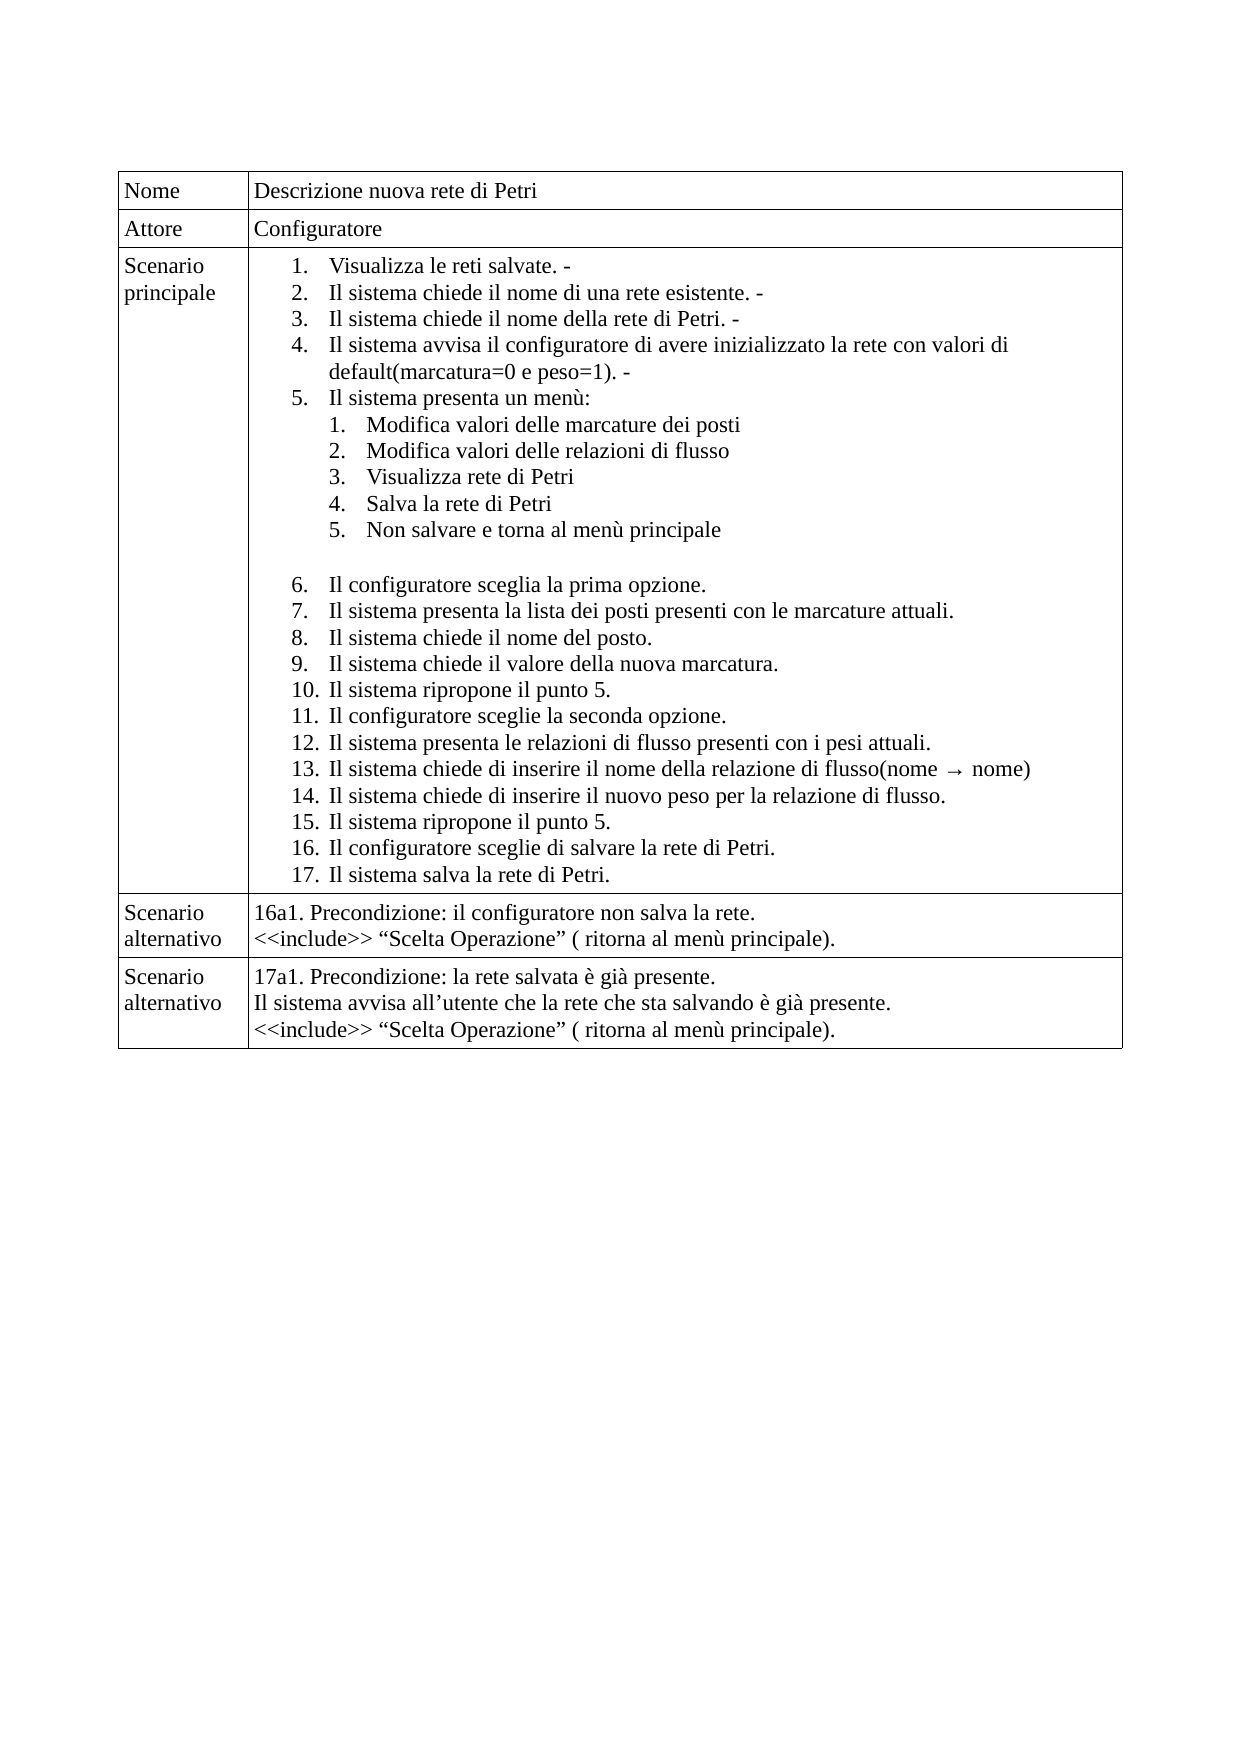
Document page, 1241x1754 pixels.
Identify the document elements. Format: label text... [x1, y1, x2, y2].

table_cell Visualizza le reti salvate. - Il sistema chiede il nome di una rete esistente. - Il sistema chiede il nome della rete di Petri. - Il sistema avvisa il configuratore di avere inizializzato la rete con valori di default(marcatura=0 e peso=1). - Il sistema presenta un menù: Modifica valori delle marcature dei posti Modifica valori delle relazioni di flusso Visualizza rete di Petri Salva la rete di Petri Non salvare e torna al menù principale Il configuratore sceglia la prima opzione. Il sistema presenta la lista dei posti presenti con le marcature attuali. Il sistema chiede il nome del posto. Il sistema chiede il valore della nuova marcatura. Il sistema ripropone il punto 5. Il configuratore sceglie la seconda opzione. Il sistema presenta le relazioni di flusso presenti con i pesi attuali. Il sistema chiede di inserire il nome della relazione di flusso(nome → nome) Il sistema chiede di inserire il nuovo peso per la relazione di flusso. Il sistema ripropone il punto 5. Il configuratore sceglie di salvare la rete di Petri. Il sistema salva la rete di Petri. [249, 248, 1122, 893]
table_cell Configuratore [249, 210, 1122, 247]
table_cell 17a1. Precondizione: la rete salvata è già presente. Il sistema avvisa all’utente che la rete che sta salvando è già presente. <<include>> “Scelta Operazione” ( ritorna al menù principale). [249, 958, 1122, 1048]
table_cell Scenario alternativo [119, 958, 248, 1048]
table_cell Scenario alternativo [119, 894, 248, 957]
table_header Nome [119, 172, 248, 209]
table_header Descrizione nuova rete di Petri [249, 172, 1122, 209]
table_cell 16a1. Precondizione: il configuratore non salva la rete. <<include>> “Scelta Operazione” ( ritorna al menù principale). [249, 894, 1122, 957]
table_cell Scenario principale [119, 248, 248, 893]
table_cell Attore [119, 210, 248, 247]
